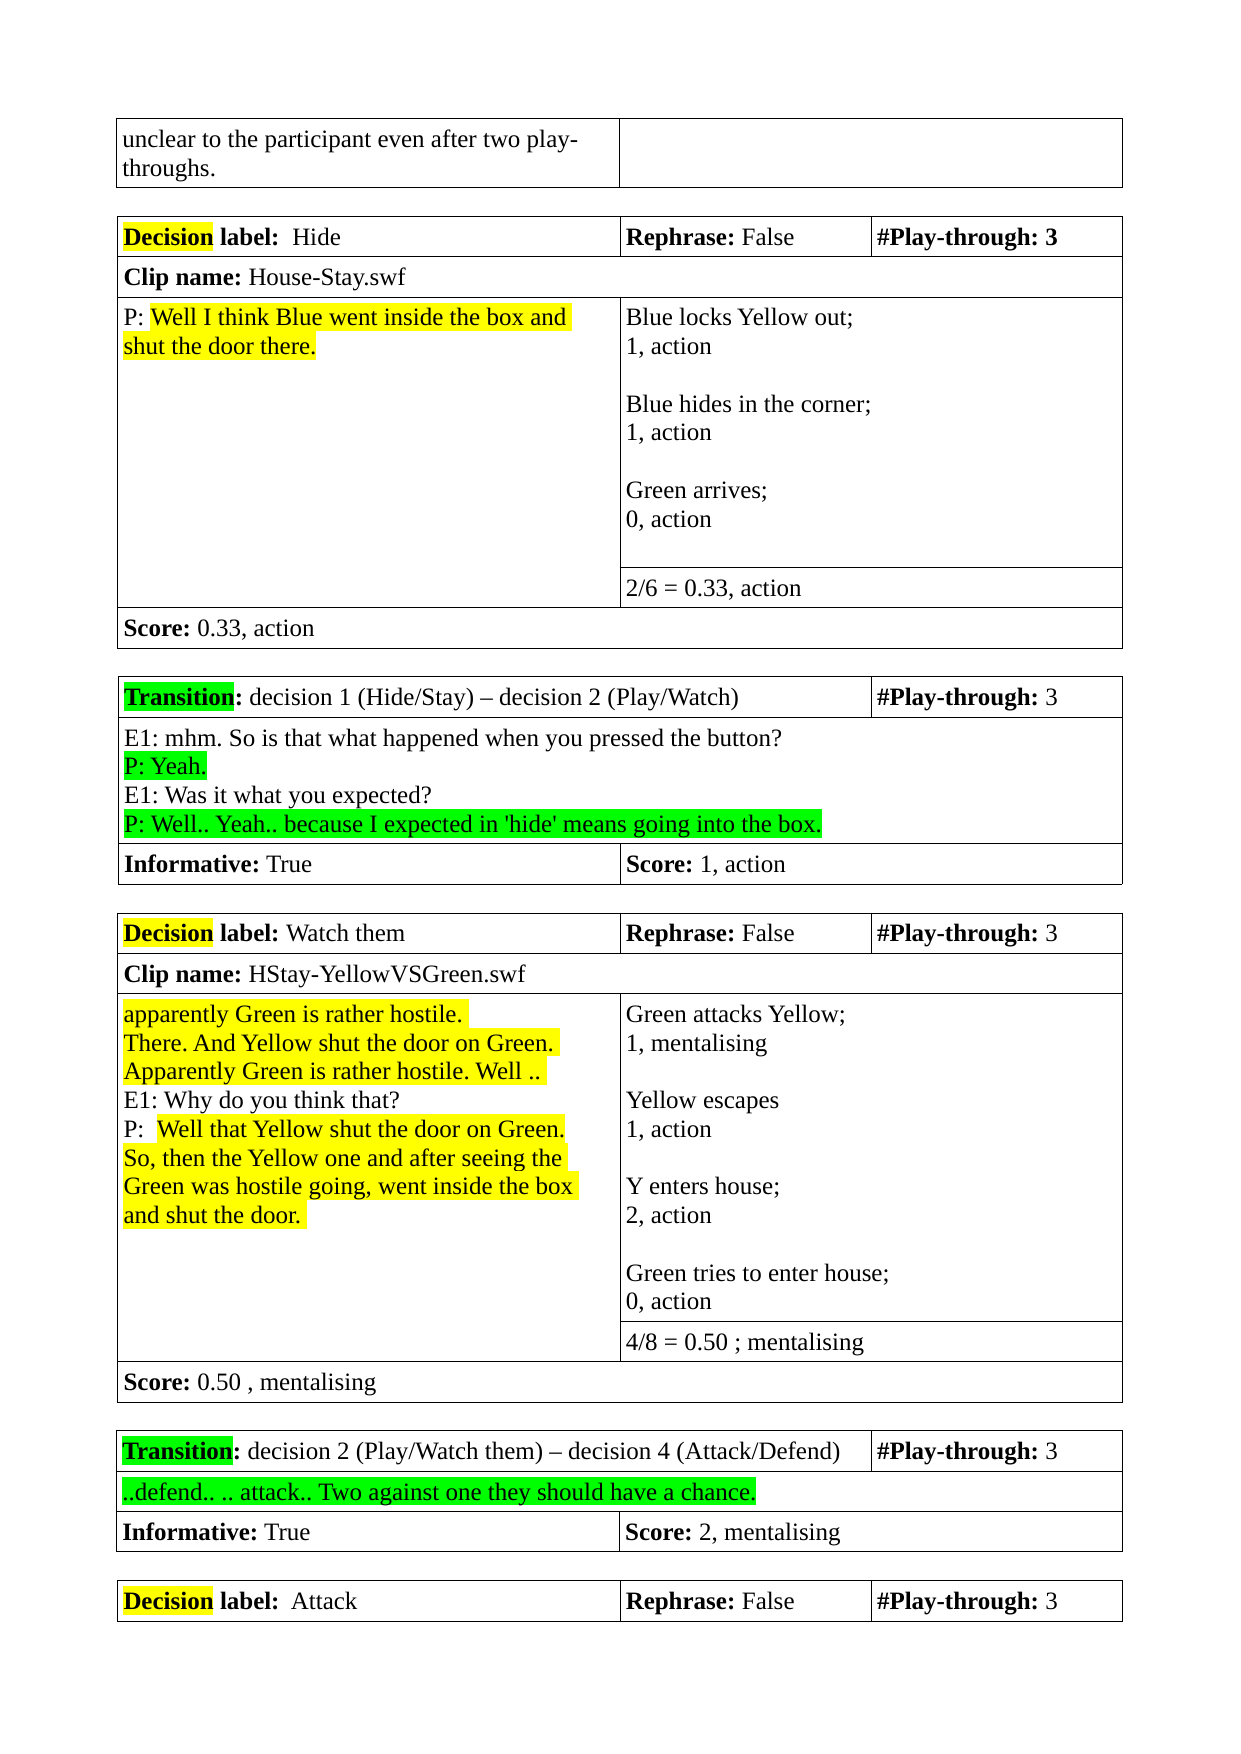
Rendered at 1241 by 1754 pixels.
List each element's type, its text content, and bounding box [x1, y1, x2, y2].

table_header #Play-through: 3 [872, 217, 1122, 256]
table_cell Score: 1, action [621, 844, 1122, 884]
table_header #Play-through: 3 [872, 1581, 1122, 1621]
table_cell 4/8 = 0.50 ; mentalising [621, 1322, 1122, 1361]
table_cell Score: 0.33, action [118, 608, 1122, 648]
table_cell Green attacks Yellow; 1, mentalising Yellow escapes 1, action Y enters house; 2, action Green tries to enter house; 0, action [621, 994, 1122, 1321]
table_cell apparently Green is rather hostile. There. And Yellow shut the door on Green. Apparently Green is rather hostile. Well .. E1: Why do you think that? P: Well that Yellow shut the door on Green. So, then the Yellow one and after seeing the Green was hostile going, went inside the box and shut the door. [118, 994, 620, 1361]
table_cell P: Well I think Blue went inside the box and shut the door there. [118, 298, 620, 607]
table_cell unclear to the participant even after two play-throughs. [117, 119, 619, 187]
table_cell [620, 119, 1122, 187]
table_cell 2/6 = 0.33, action [621, 568, 1122, 607]
table_cell Informative: True [119, 844, 620, 884]
table_header #Play-through: 3 [872, 677, 1122, 717]
table_header Rephrase: False [621, 1581, 871, 1621]
table_header #Play-through: 3 [872, 1431, 1122, 1471]
table_cell Score: 2, mentalising [620, 1512, 1122, 1551]
table_header Rephrase: False [621, 914, 871, 953]
table_cell E1: mhm. So is that what happened when you pressed the button? P: Yeah. E1: Was it what you expected? P: Well.. Yeah.. because I expected in 'hide' means going into the box. [119, 718, 1122, 843]
table_header Transition: decision 2 (Play/Watch them) – decision 4 (Attack/Defend) [117, 1431, 871, 1471]
table_header Transition: decision 1 (Hide/Stay) – decision 2 (Play/Watch) [119, 677, 871, 717]
table_cell Clip name: House-Stay.swf [118, 257, 1122, 297]
table_header Decision label: Hide [118, 217, 620, 256]
table_cell Informative: True [117, 1512, 619, 1551]
table_header Decision label: Watch them [118, 914, 620, 953]
table_cell Score: 0.50 , mentalising [118, 1362, 1122, 1402]
table_header Decision label: Attack [118, 1581, 620, 1621]
table_header Rephrase: False [621, 217, 871, 256]
table_cell Blue locks Yellow out; 1, action Blue hides in the corner; 1, action Green arrives; 0, action [621, 298, 1122, 567]
table_cell ..defend.. .. attack.. Two against one they should have a chance. [117, 1472, 1122, 1511]
table_header #Play-through: 3 [872, 914, 1122, 953]
table_cell Clip name: HStay-YellowVSGreen.swf [118, 954, 1122, 993]
